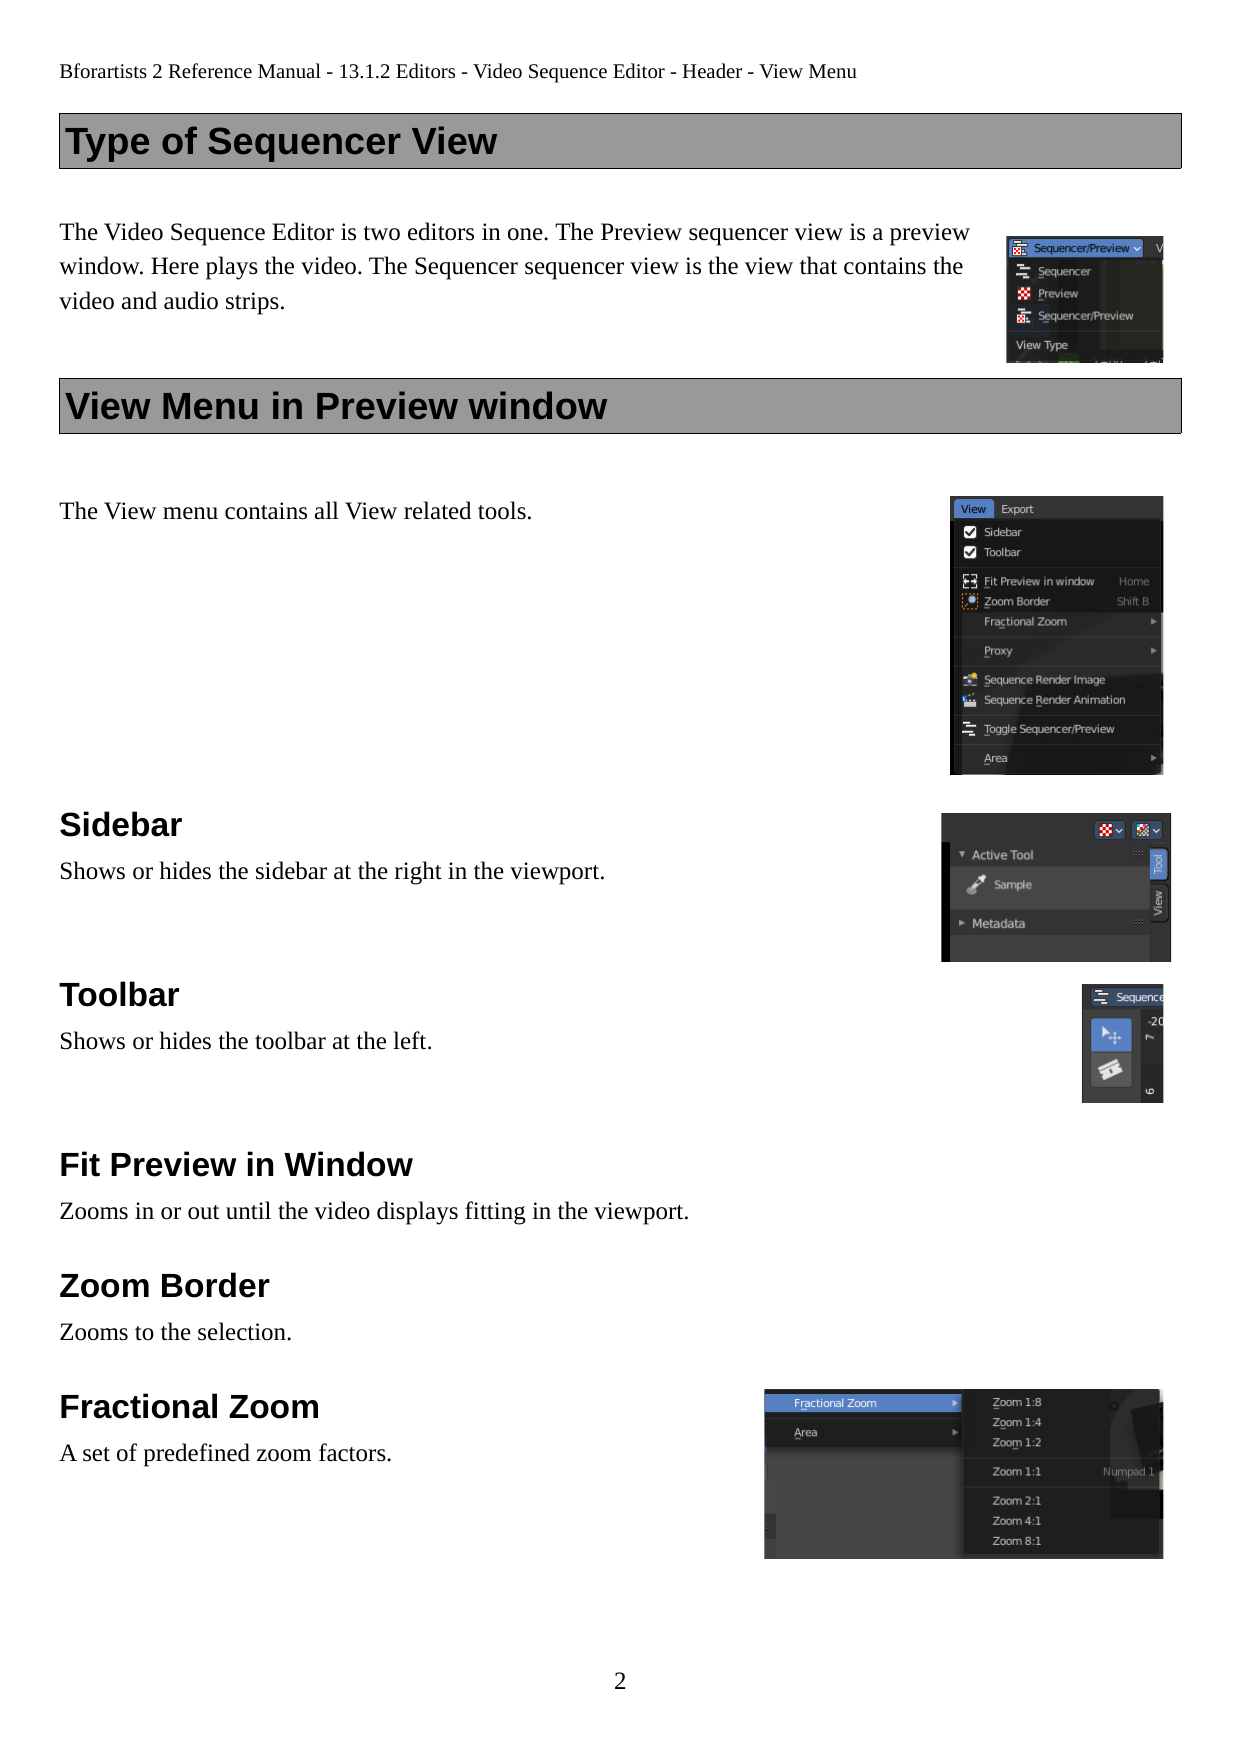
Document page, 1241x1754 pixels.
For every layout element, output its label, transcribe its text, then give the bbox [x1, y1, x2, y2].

text A set of predefined zoom factors. [59, 1438, 764, 1467]
table_header View Menu in Preview window [60, 379, 1181, 433]
subtitle Toolbar [59, 975, 1181, 1013]
text Zooms to the selection. [59, 1317, 1181, 1346]
text Zooms in or out until the video displays fitting in the viewport. [59, 1196, 1181, 1225]
table_header Type of Sequencer View [60, 114, 1181, 168]
text Shows or hides the toolbar at the left. [59, 1026, 1080, 1055]
picture [1006, 236, 1164, 363]
picture [1080, 984, 1164, 1103]
subtitle Zoom Border [59, 1266, 1181, 1305]
subtitle Fractional Zoom [59, 1387, 1181, 1426]
text Shows or hides the sidebar at the right in the viewport. [59, 856, 941, 885]
text The View menu contains all View related tools. [59, 496, 950, 525]
picture [764, 1389, 1164, 1559]
subtitle Sidebar [59, 805, 1181, 843]
picture [950, 496, 1164, 775]
picture [941, 813, 1172, 962]
text The Video Sequence Editor is two editors in one. The Preview sequencer view is a preview window. Here plays the video. The Sequencer sequencer view is the view that contains the video and audio strips. [59, 217, 1181, 315]
subtitle Fit Preview in Window [59, 1145, 1181, 1184]
